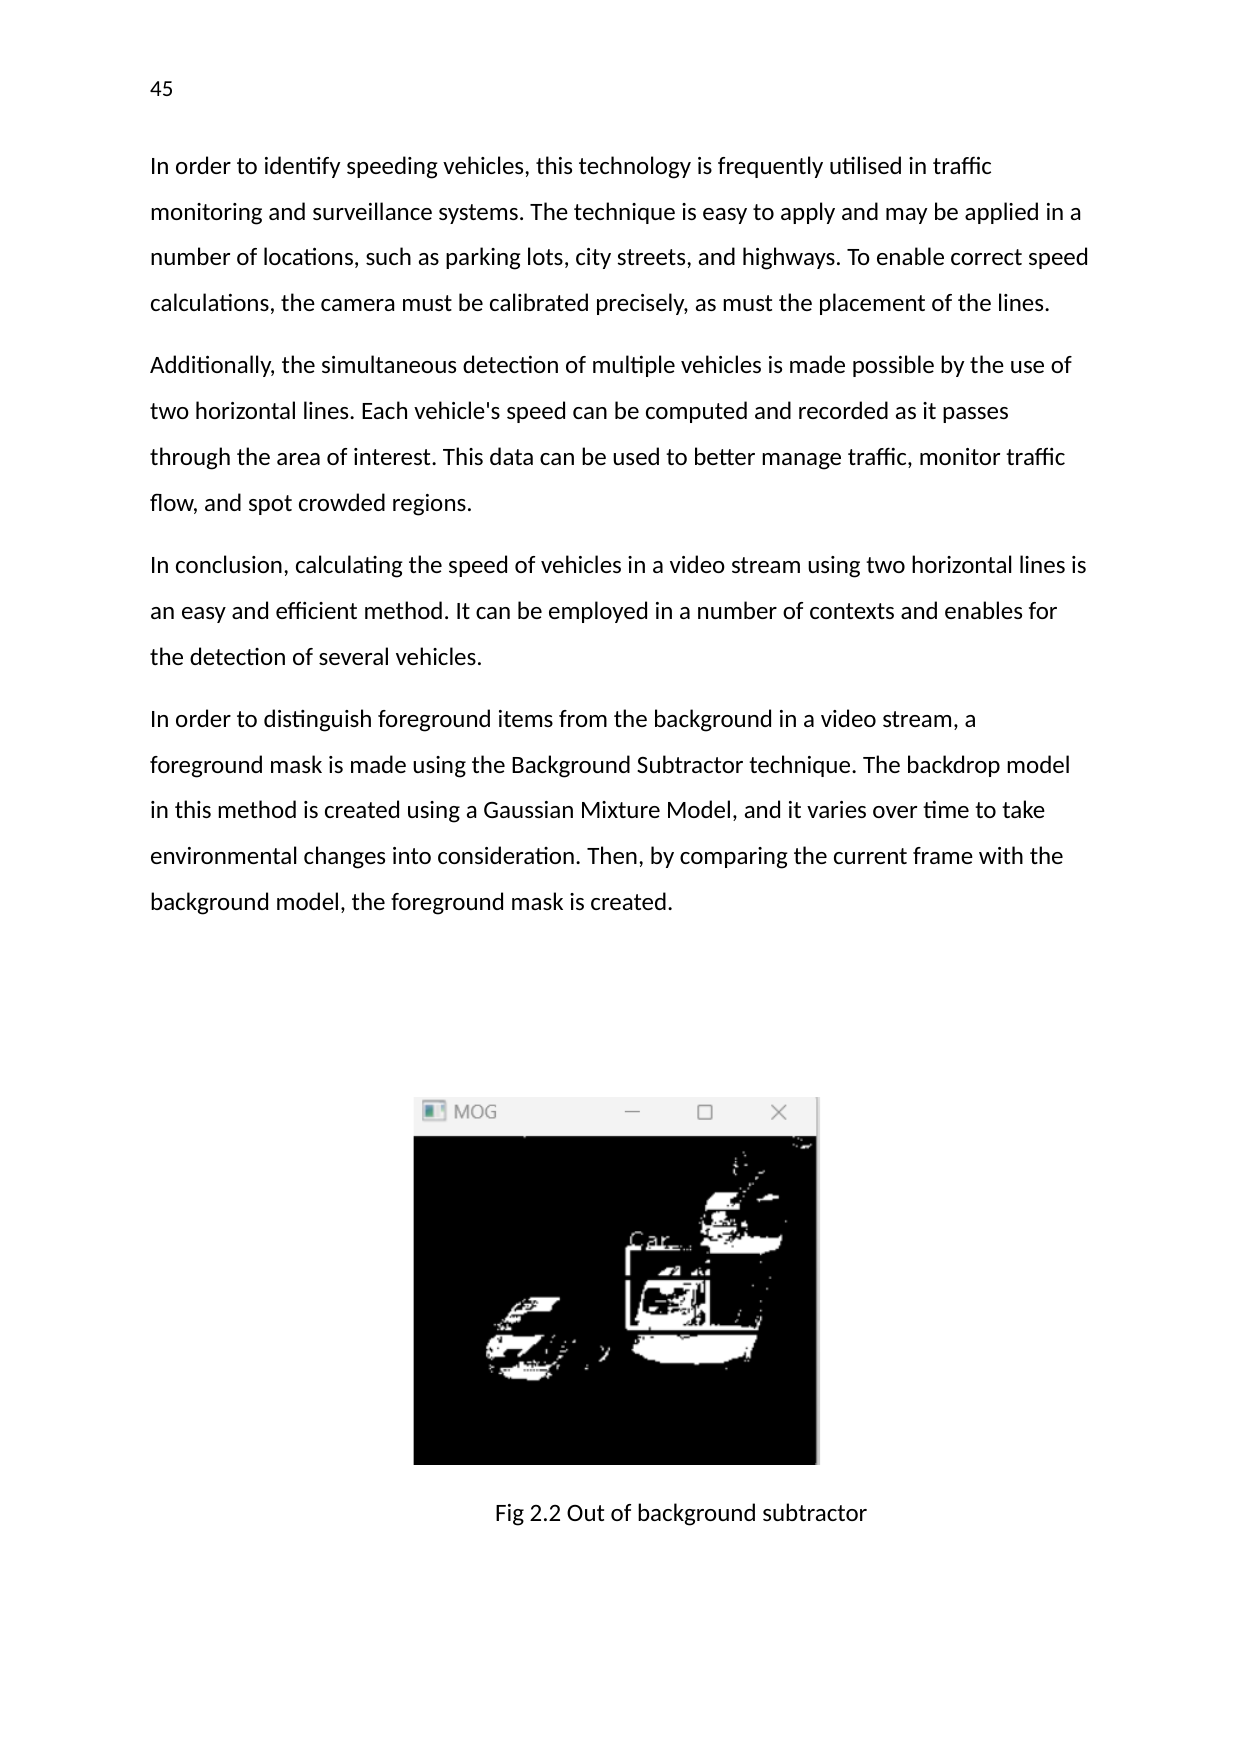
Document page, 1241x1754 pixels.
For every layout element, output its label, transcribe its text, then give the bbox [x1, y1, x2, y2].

text Additionally, the simultaneous detection of multiple vehicles is made possible by the use of two horizontal lines. Each vehicle's speed can be computed and recorded as it passes through the area of interest. This data can be used to better manage traffic, monitor traffic flow, and spot crowded regions. [150, 349, 1090, 517]
text Fig 2.2 Out of background subtractor [150, 1497, 1090, 1527]
text In order to distinguish foreground items from the background in a video stream, a foreground mask is made using the Background Subtractor technique. The backdrop model in this method is created using a Gaussian Mixture Model, and it varies over time to take environmental changes into consideration. Then, by comparing the current frame with the background model, the foreground mask is created. [150, 703, 1090, 916]
text In conclusion, calculating the speed of vehicles in a video stream using two horizontal lines is an easy and efficient method. It can be employed in a number of contexts and enables for the detection of several vehicles. [150, 549, 1090, 671]
text In order to identify speeding vehicles, this technology is frequently utilised in traffic monitoring and surveillance systems. The technique is easy to apply and may be applied in a number of locations, such as parking lots, city streets, and highways. To enable correct speed calculations, the camera must be calibrated precisely, as must the placement of the lines. [150, 150, 1090, 318]
